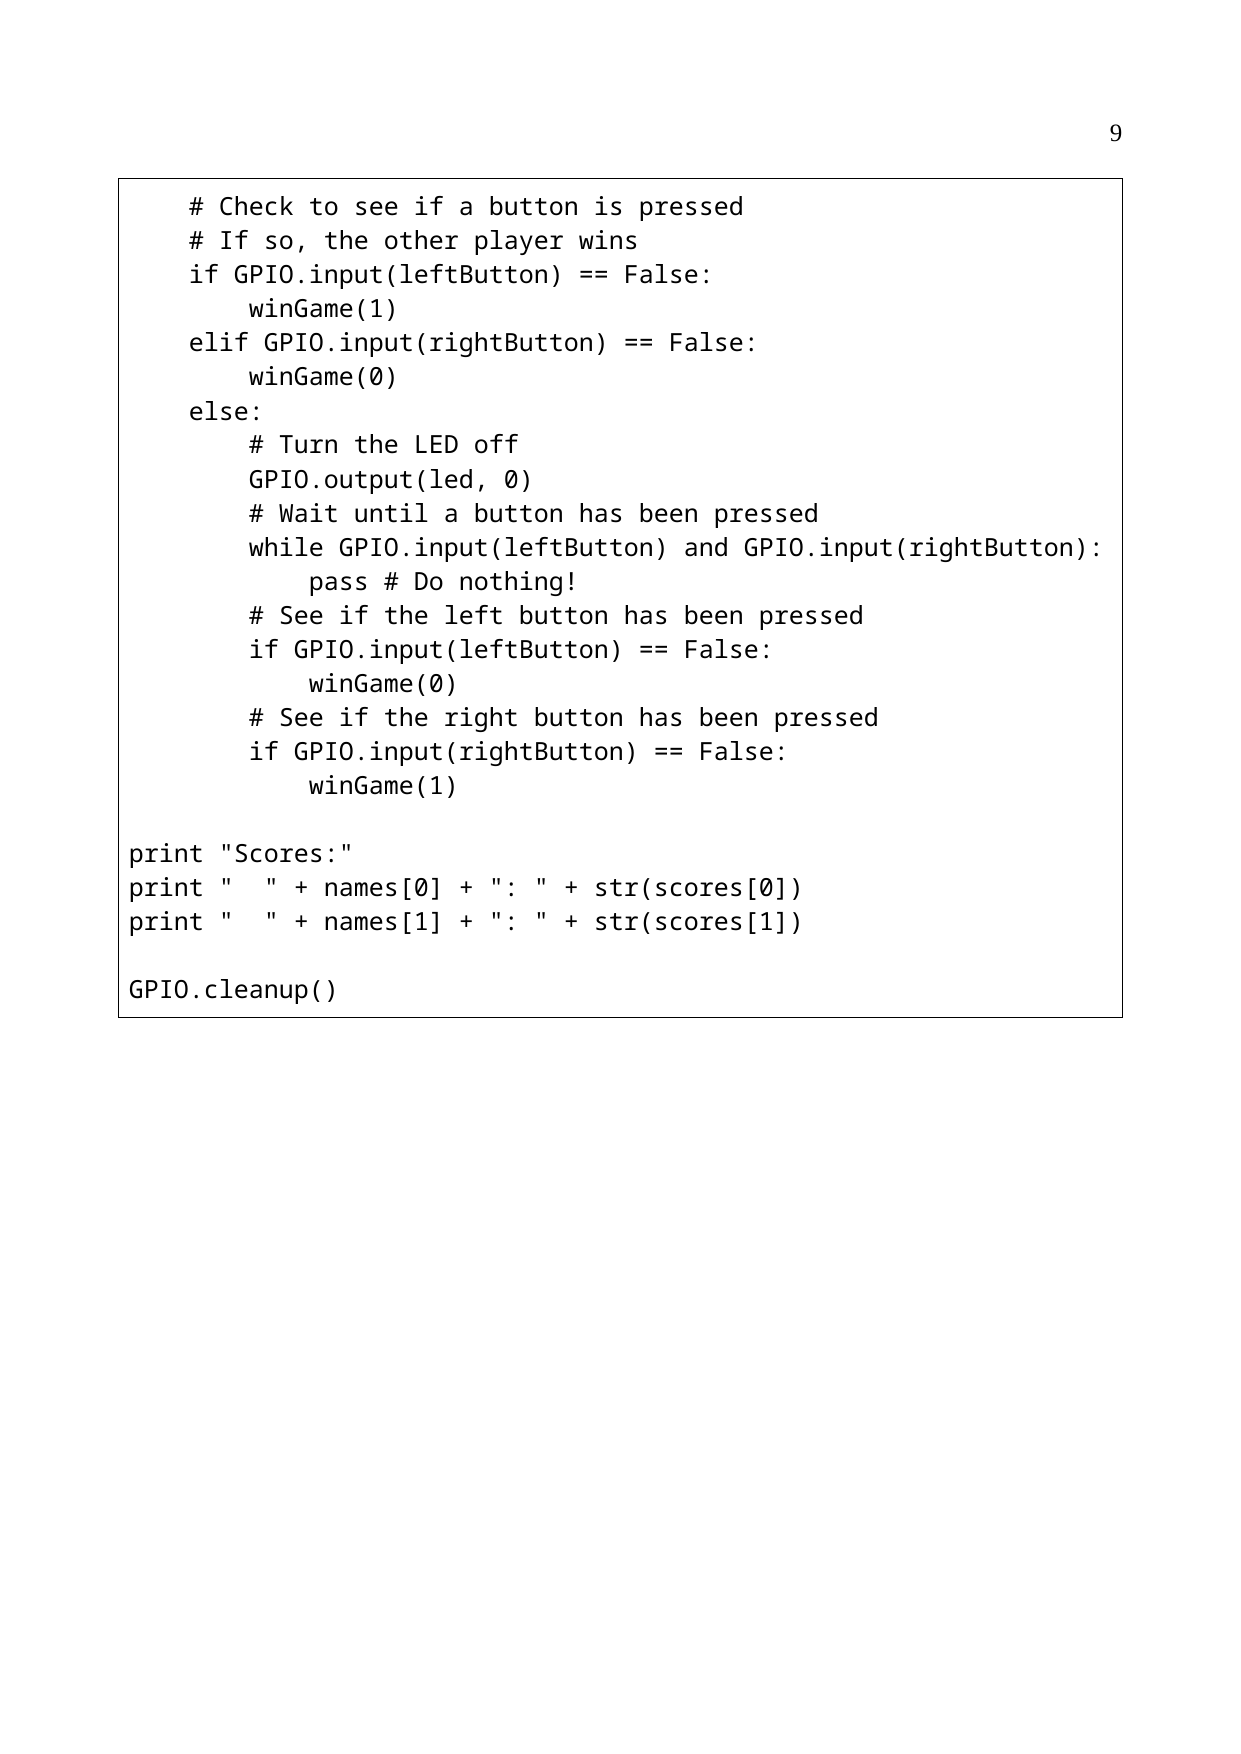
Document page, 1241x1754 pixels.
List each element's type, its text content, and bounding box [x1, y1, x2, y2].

text print " " + names[1] + ": " + str(scores[1]) [119, 893, 1122, 938]
text # If so, the other player wins [119, 212, 1122, 246]
text winGame(0) [119, 348, 1122, 382]
text # Wait until a button has been pressed [119, 485, 1122, 519]
text print "Scores:" [119, 825, 1122, 859]
text # See if the right button has been pressed [119, 689, 1122, 723]
text print " " + names[0] + ": " + str(scores[0]) [119, 859, 1122, 893]
text winGame(1) [119, 280, 1122, 314]
text winGame(1) [119, 757, 1122, 802]
text if GPIO.input(rightButton) == False: [119, 723, 1122, 757]
text if GPIO.input(leftButton) == False: [119, 246, 1122, 280]
text pass # Do nothing! [119, 553, 1122, 587]
text if GPIO.input(leftButton) == False: [119, 621, 1122, 655]
text # Turn the LED off [119, 417, 1122, 451]
text GPIO.output(led, 0) [119, 451, 1122, 485]
text # See if the left button has been pressed [119, 587, 1122, 621]
text while GPIO.input(leftButton) and GPIO.input(rightButton): [119, 519, 1122, 553]
text else: [119, 382, 1122, 417]
text elif GPIO.input(rightButton) == False: [119, 314, 1122, 348]
text GPIO.cleanup() [119, 962, 1122, 1017]
text # Check to see if a button is pressed [119, 179, 1122, 212]
text winGame(0) [119, 655, 1122, 689]
